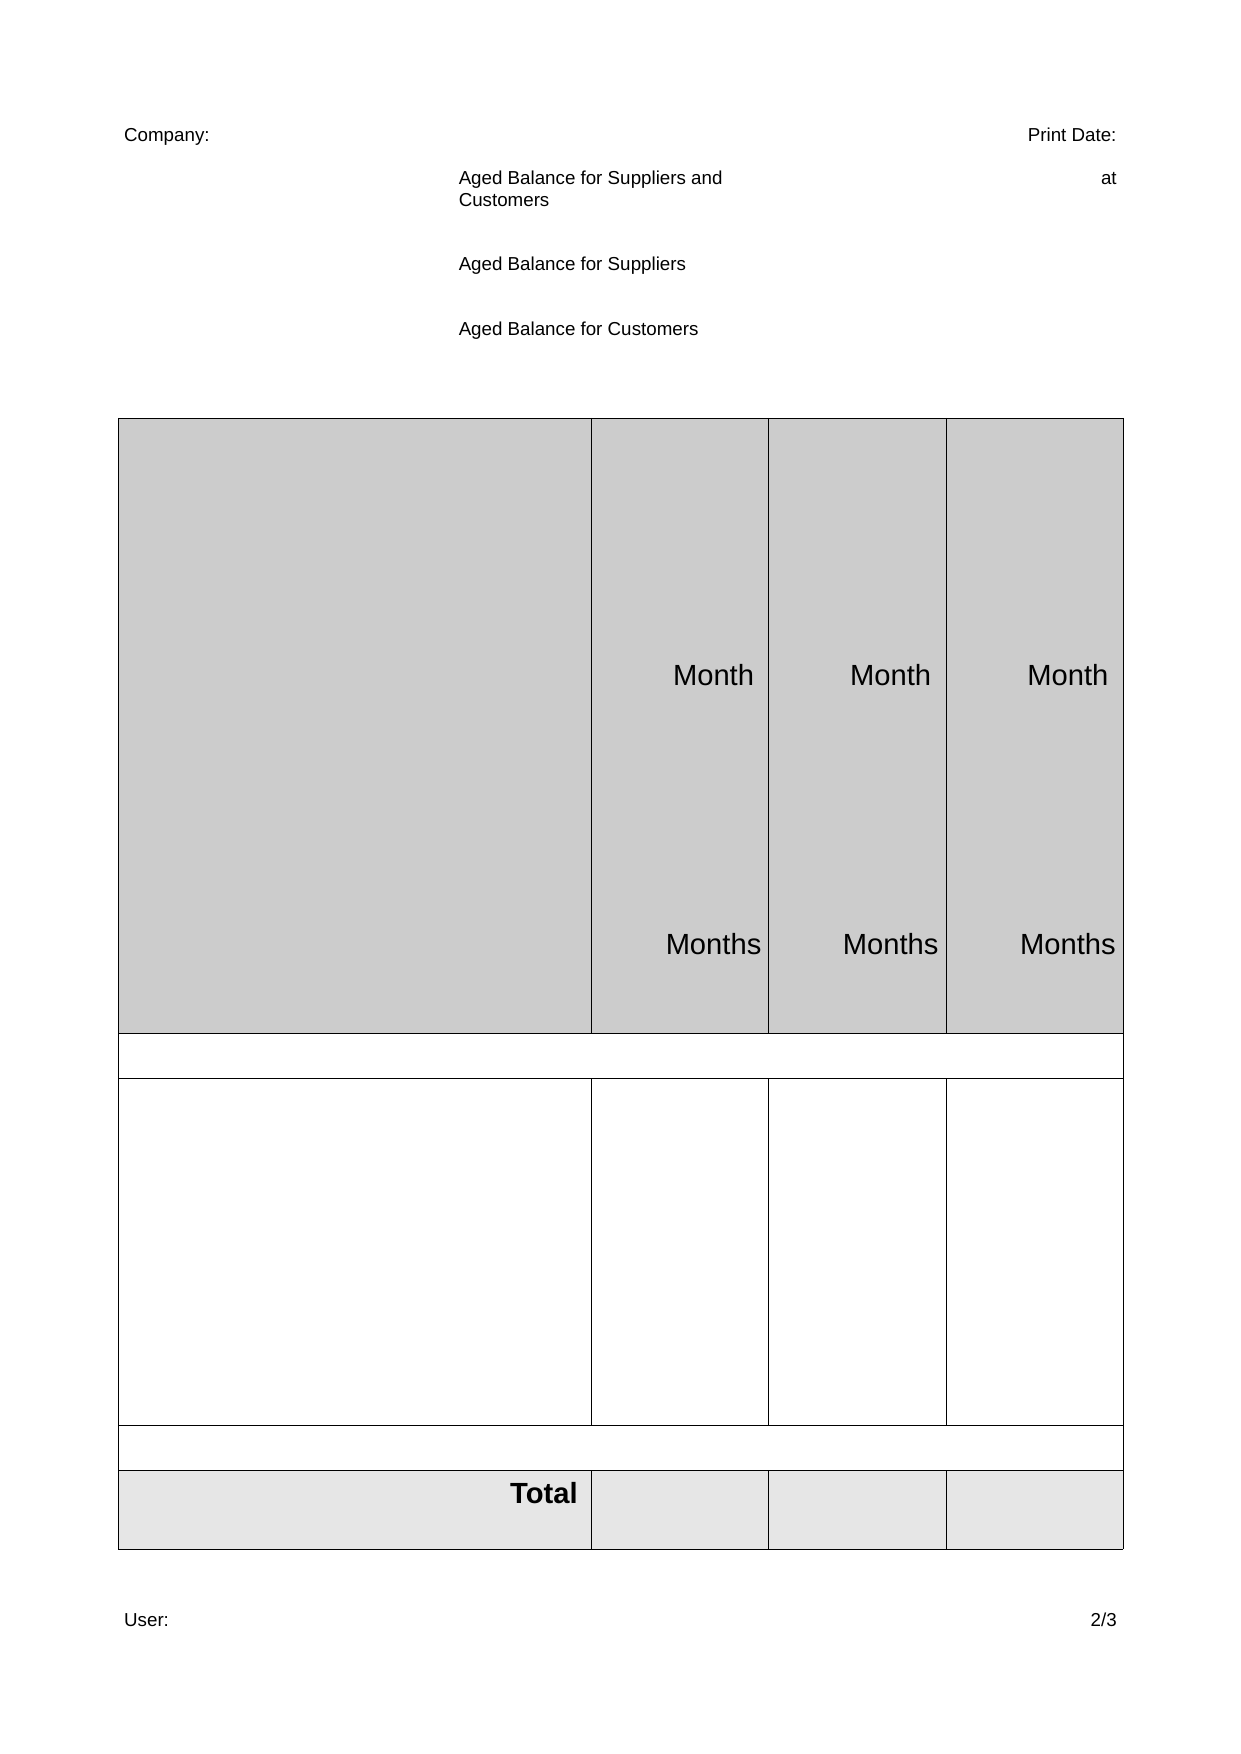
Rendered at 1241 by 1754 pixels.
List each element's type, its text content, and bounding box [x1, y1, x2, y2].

table_cell <formatLang(total2, user.language, currency=company.currency)> [947, 1471, 1123, 1549]
table_cell Total [119, 1471, 591, 1549]
table_cell </for> [119, 1426, 1123, 1470]
table_cell <party['amount1'] and formatLang(party['amount1'], user.language, currency=company.currency) or ''> [769, 1079, 946, 1425]
table_cell <for each="party in parties"> [119, 1034, 1123, 1078]
table_cell <formatLang(total0, user.language, currency=company.currency)> [592, 1471, 768, 1549]
table_header <choose test=""> <when test="unit == 'day' and abs(term2) < 2"> <unicode(term2)> Day </when> <when test="unit == 'day' and abs(term2) >= 2"> <unicode(term2)> Days </when> <when test="unit == 'month' and abs(term2) < 2"> <unicode(term2)> Month </when> <when test="unit == 'month' and abs(term2) >= 2"> <unicode(term2)> Months </when> </choose> [947, 419, 1123, 1033]
table_cell <party['amount0'] and formatLang(party['amount0'], user.language, currency=company.currency)or ''> [592, 1079, 768, 1425]
table_cell <party['amount2'] and formatLang(party['amount2'], user.language, currency=company.currency) or ''> [947, 1079, 1123, 1425]
table_cell <party['name']> [119, 1079, 591, 1425]
table_cell <formatLang(total1, user.language, currency=company.currency)> [769, 1471, 946, 1549]
table_header <choose test=""> <when test="unit == 'day' and abs(term0) < 2"> <unicode(term0)> Day </when> <when test="unit == 'day' and abs(term0) >= 2"> <unicode(term0)> Days </when> <when test="unit == 'month' and abs(term0) < 2"> <unicode(term0)> Month </when> <when test="unit == 'month' and abs(term0) >= 2"> <unicode(term0)> Months </when> </choose> [592, 419, 768, 1033]
table_header [119, 419, 591, 1033]
table_header <choose test=""> <when test="unit == 'day' and abs(term1) < 2"> <unicode(term1)> Day </when> <when test="unit == 'day' and abs(term1) >= 2"> <unicode(term1)> Days </when> <when test="unit == 'month' and abs(term1) < 2"> <unicode(term1)> Month </when> <when test="unit == 'month' and abs(term1) >= 2"> <unicode(term1)> Months </when> </choose> [769, 419, 946, 1033]
